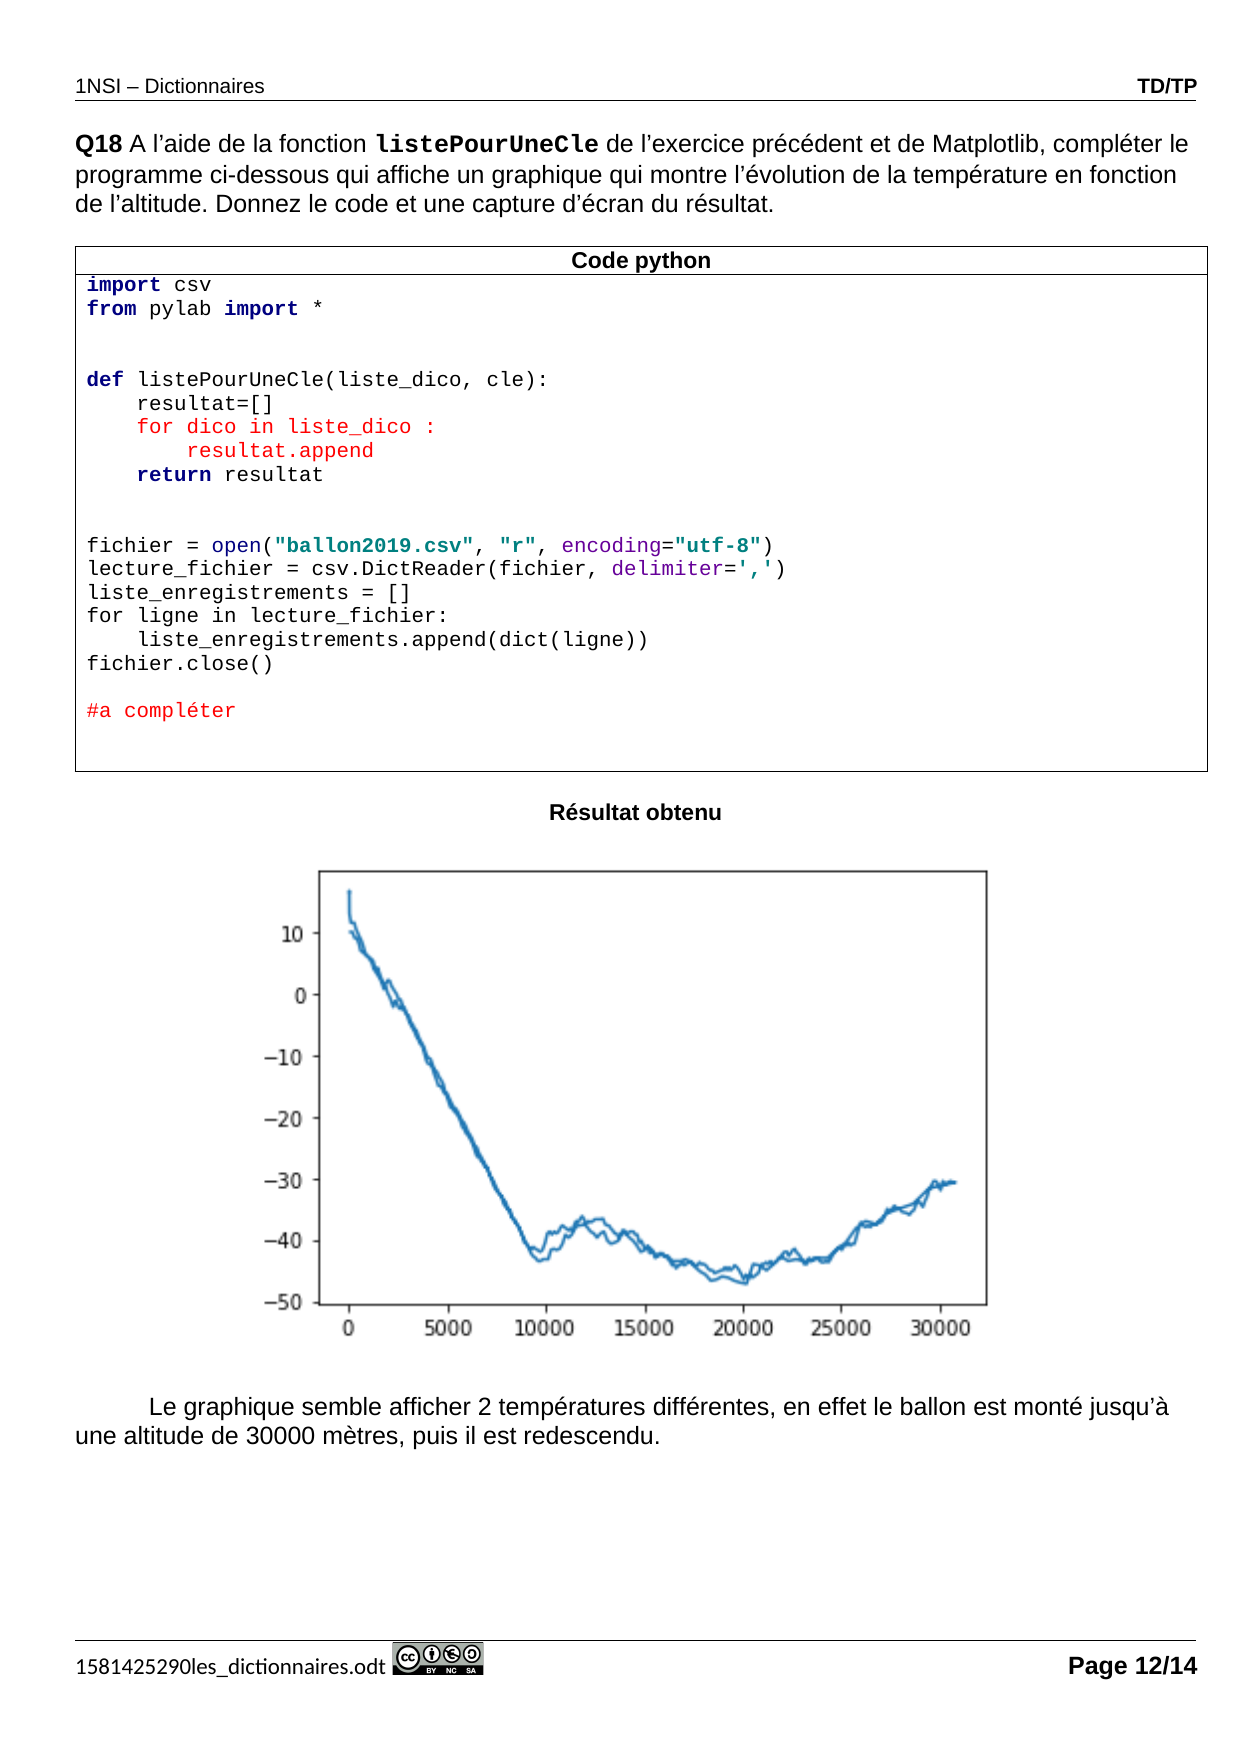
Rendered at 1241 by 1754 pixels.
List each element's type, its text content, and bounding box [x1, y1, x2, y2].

text Résultat obtenu [75, 798, 1196, 825]
picture [263, 851, 1008, 1364]
table_cell import csv from pylab import * def listePourUneCle(liste_dico, cle): resultat=[] for dico in liste_dico : resultat.append return resultat fichier = open("ballon2019.csv", "r", encoding="utf-8") lecture_fichier = csv.DictReader(fichier, delimiter=',') liste_enregistrements = [] for ligne in lecture_fichier: liste_enregistrements.append(dict(ligne)) fichier.close() #a compléter [76, 275, 1207, 771]
text Q18 A l’aide de la fonction listePourUneCle de l’exercice précédent et de Matplotlib, compléter le programme ci-dessous qui affiche un graphique qui montre l’évolution de la température en fonction de l’altitude. Donnez le code et une capture d’écran du résultat. [75, 129, 1196, 217]
picture [392, 1642, 484, 1675]
table_header Code python [76, 247, 1207, 273]
text Le graphique semble afficher 2 températures différentes, en effet le ballon est monté jusqu’à une altitude de 30000 mètres, puis il est redescendu. [75, 1392, 1196, 1449]
